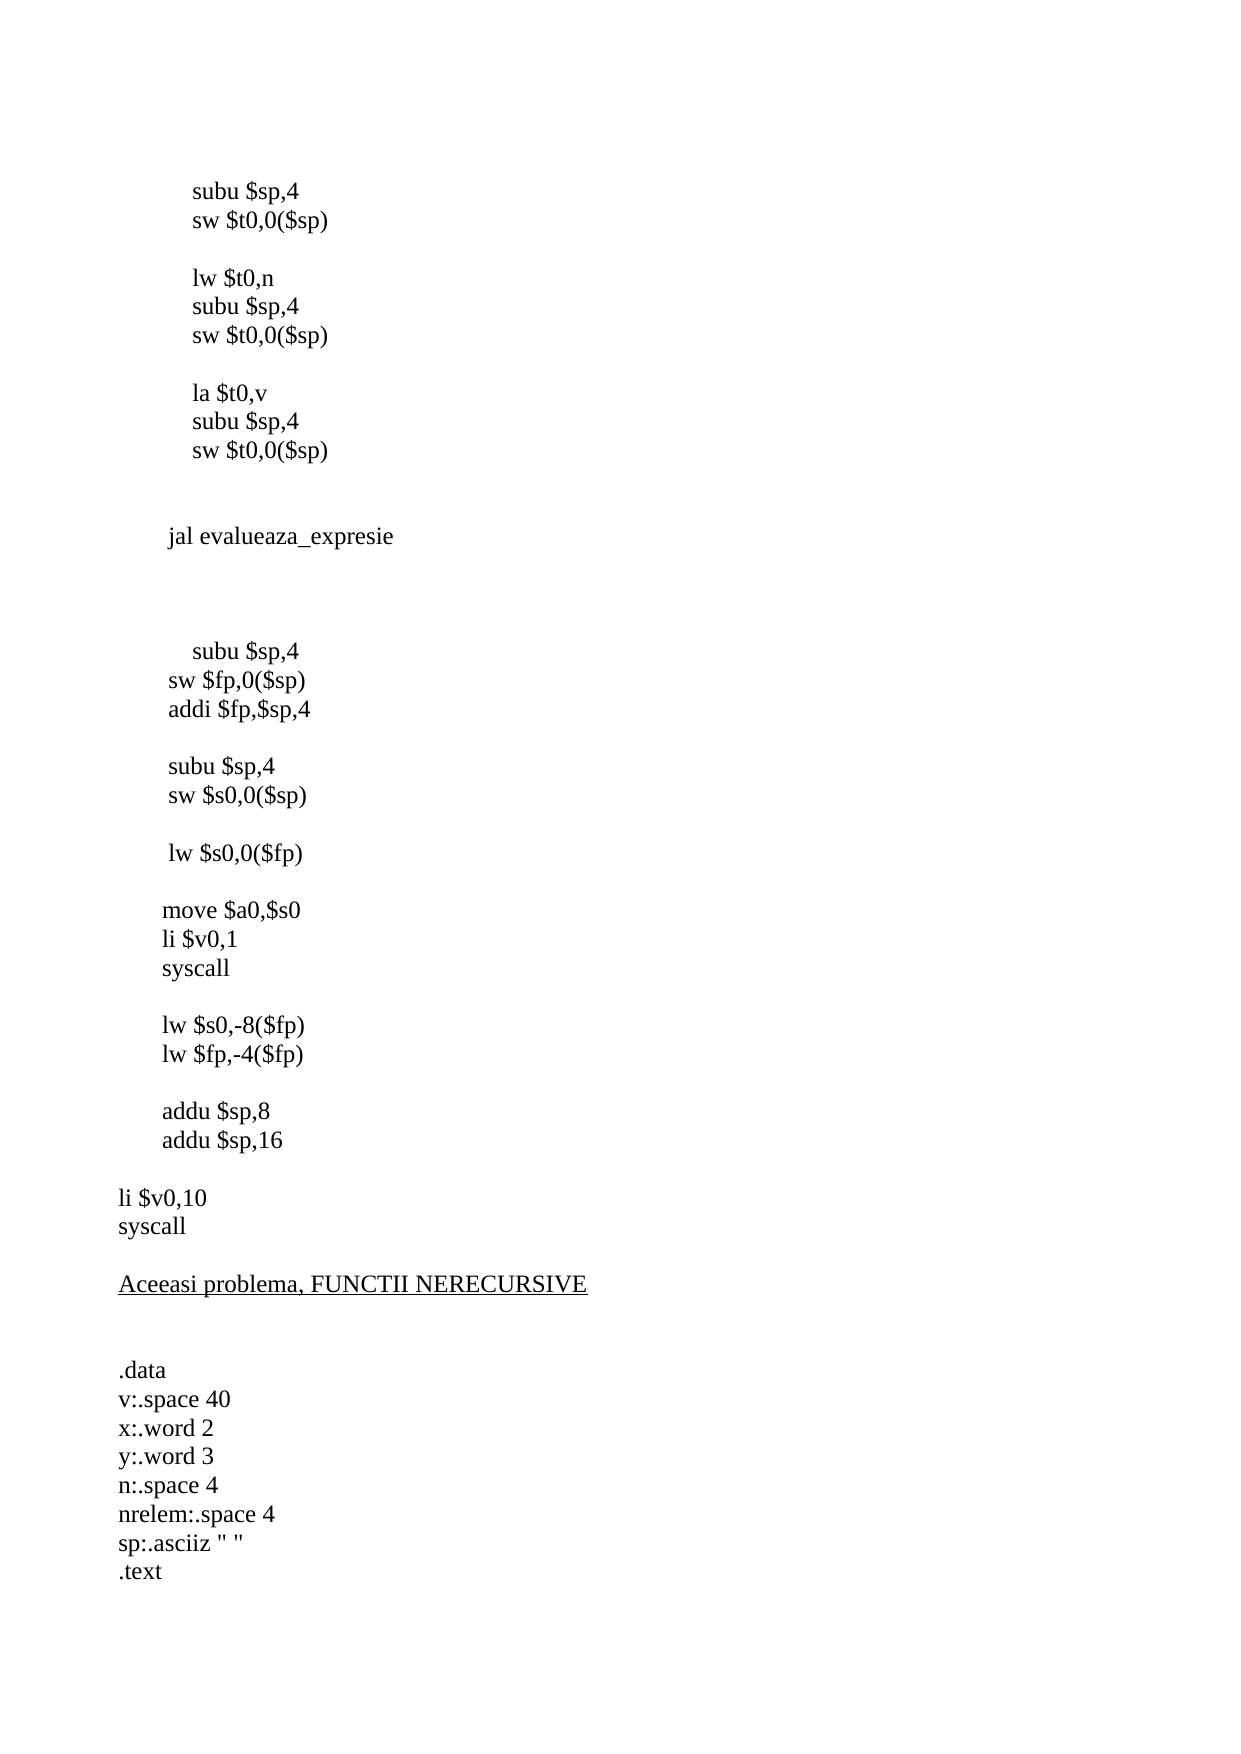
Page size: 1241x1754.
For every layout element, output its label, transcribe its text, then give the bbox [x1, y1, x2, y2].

text lw $fp,-4($fp) [118, 1039, 1122, 1068]
text .data [118, 1355, 1122, 1384]
text sw $fp,0($sp) [118, 665, 1122, 694]
text lw $t0,n [118, 263, 1122, 291]
text subu $sp,4 [118, 176, 1122, 205]
text addi $fp,$sp,4 [118, 694, 1122, 723]
text addu $sp,8 [118, 1096, 1122, 1125]
text sw $t0,0($sp) [118, 320, 1122, 349]
text subu $sp,4 [118, 636, 1122, 665]
text sp:.asciiz " " [118, 1528, 1122, 1556]
text nrelem:.space 4 [118, 1499, 1122, 1528]
text move $a0,$s0 [118, 895, 1122, 924]
text y:.word 3 [118, 1441, 1122, 1470]
text syscall [118, 1211, 1122, 1240]
text lw $s0,-8($fp) [118, 1010, 1122, 1039]
text subu $sp,4 [118, 406, 1122, 435]
text sw $s0,0($sp) [118, 780, 1122, 809]
text li $v0,10 [118, 1183, 1122, 1211]
text .text [118, 1556, 1122, 1585]
text subu $sp,4 [118, 751, 1122, 780]
text syscall [118, 953, 1122, 981]
text x:.word 2 [118, 1413, 1122, 1441]
text n:.space 4 [118, 1470, 1122, 1499]
text li $v0,1 [118, 924, 1122, 953]
text subu $sp,4 [118, 291, 1122, 320]
text Aceeasi problema, FUNCTII NERECURSIVE [118, 1269, 1122, 1298]
text v:.space 40 [118, 1384, 1122, 1413]
text la $t0,v [118, 378, 1122, 406]
text lw $s0,0($fp) [118, 838, 1122, 866]
text sw $t0,0($sp) [118, 205, 1122, 234]
text addu $sp,16 [118, 1125, 1122, 1154]
text sw $t0,0($sp) [118, 435, 1122, 464]
text jal evalueaza_expresie [118, 521, 1122, 550]
